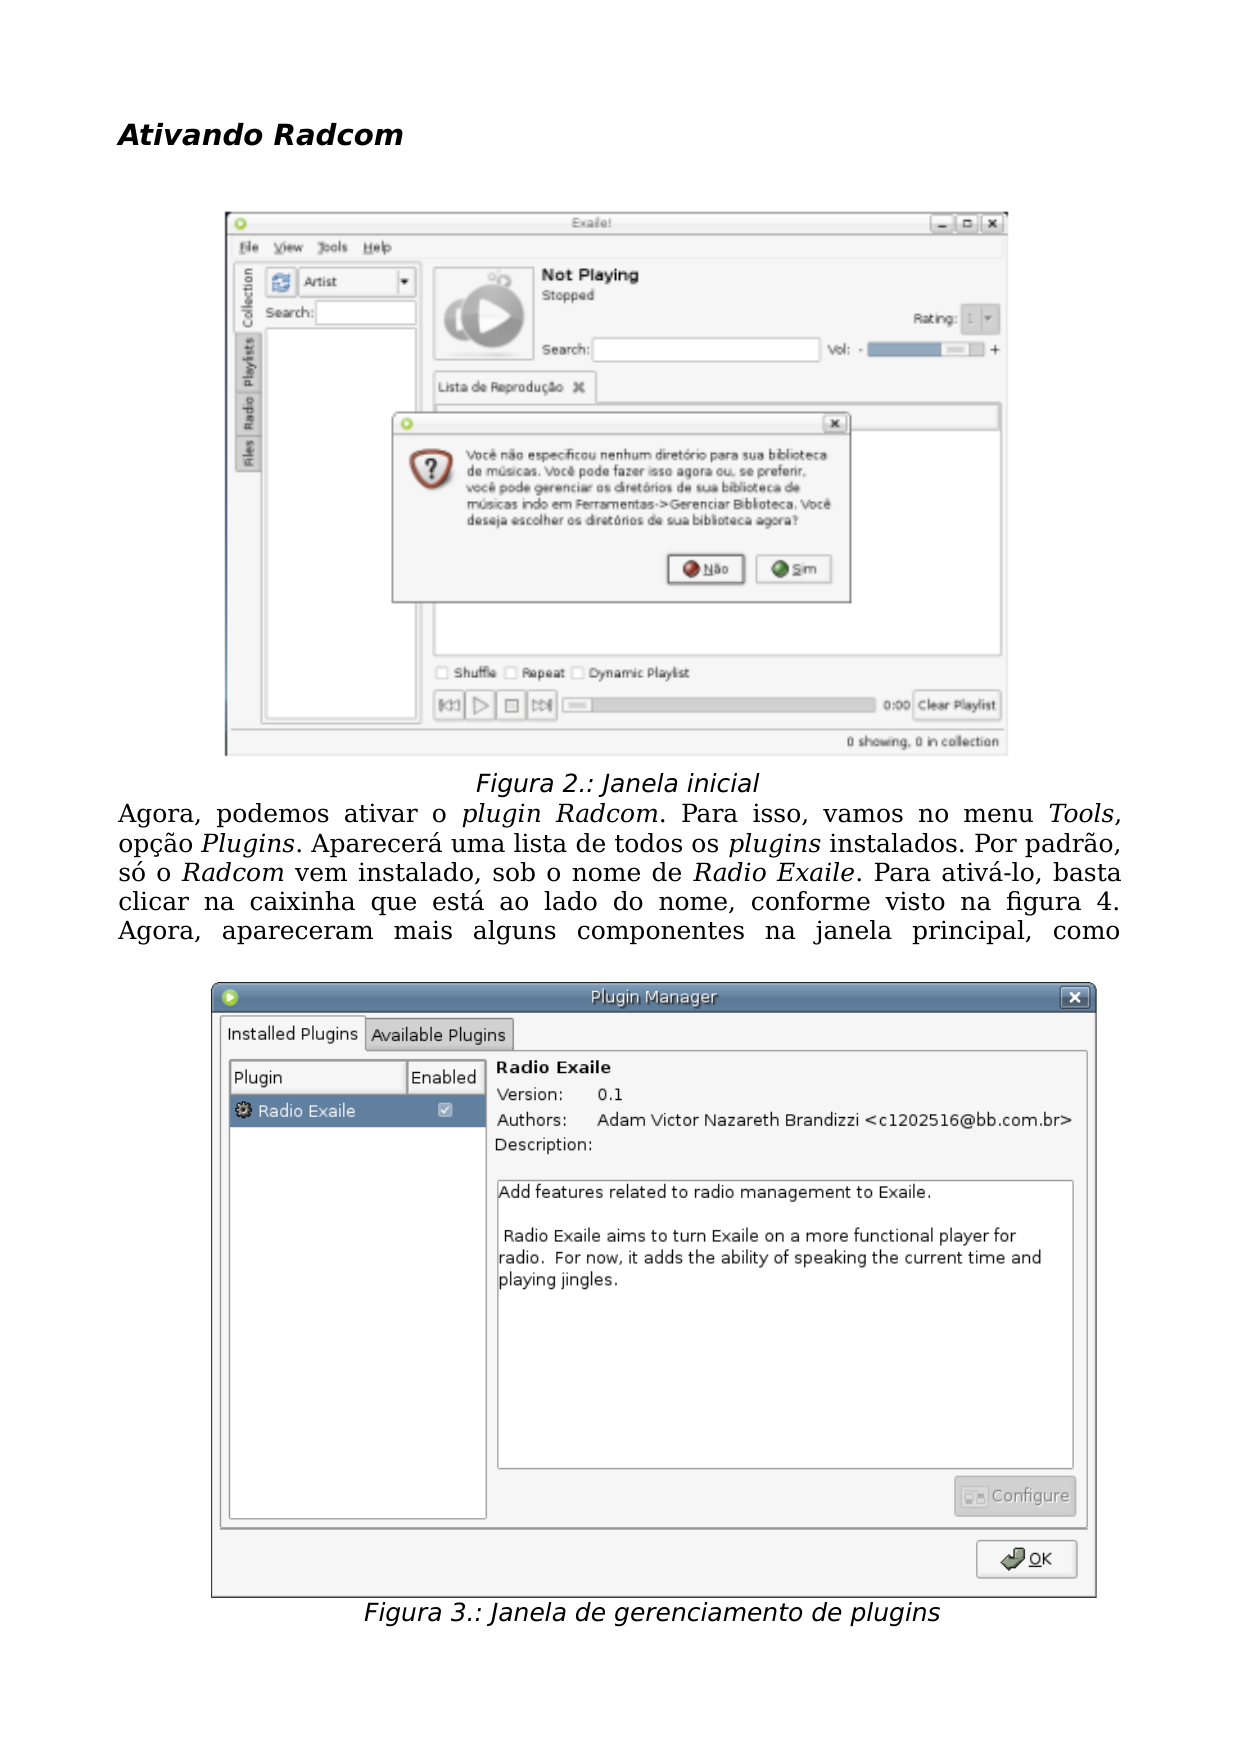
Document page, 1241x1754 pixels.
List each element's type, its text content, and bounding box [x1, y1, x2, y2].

picture [211, 982, 1097, 1598]
subtitle Ativando Radcom [118, 118, 1122, 152]
text Figura 2.: Janela inicial [208, 770, 1029, 798]
text Figura 3.: Janela de gerenciamento de plugins [211, 1598, 1096, 1627]
picture [208, 183, 1030, 770]
text Agora, podemos ativar o plugin Radcom. Para isso, vamos no menu Tools, opção Plugins. Aparecerá uma lista de todos os plugins instalados. Por padrão, só o Radcom vem instalado, sob o nome de Radio Exaile. Para ativá-lo, basta clicar na caixinha que está ao lado do nome, conforme visto na figura 4. Agora, apareceram mais alguns componentes na janela principal, como [118, 164, 1122, 945]
